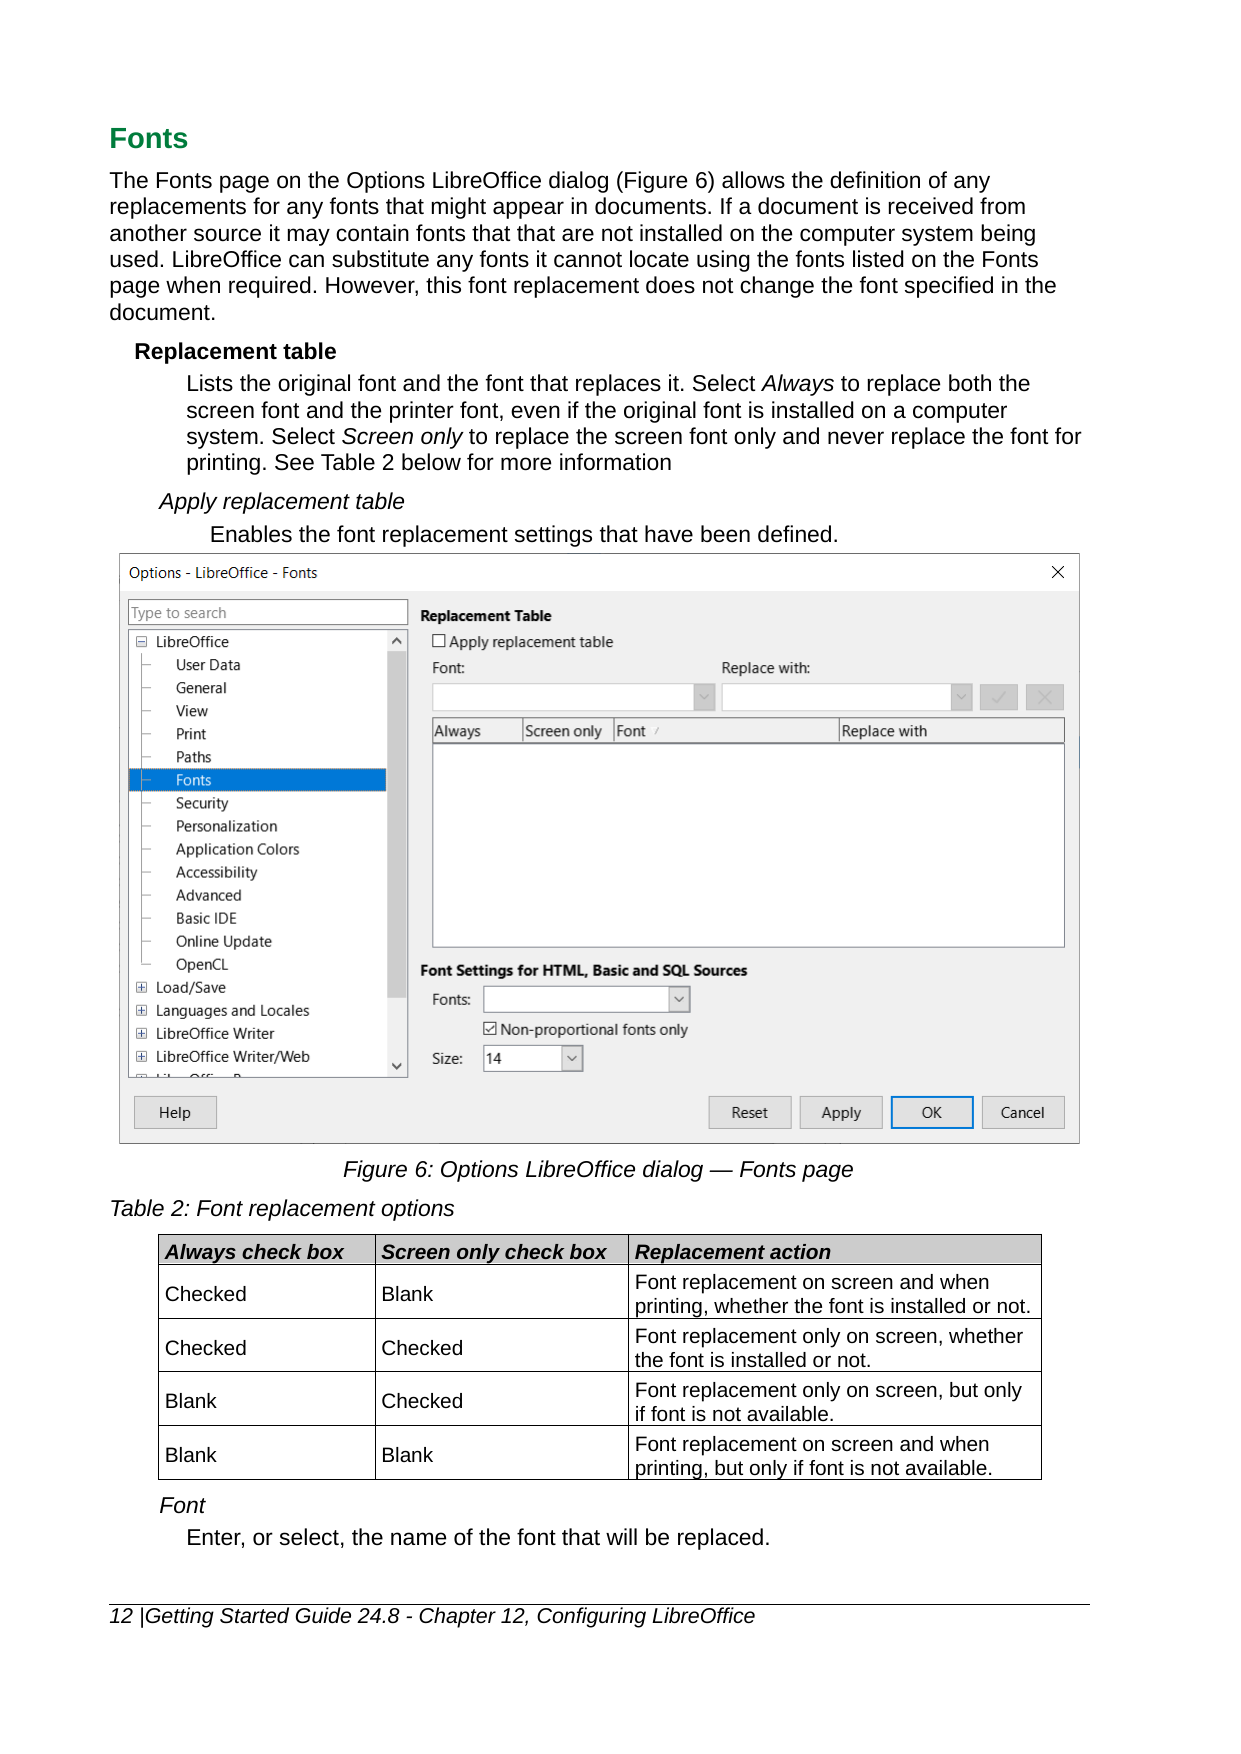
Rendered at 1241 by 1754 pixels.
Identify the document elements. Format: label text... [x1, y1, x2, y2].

table_header Always check box [159, 1235, 375, 1263]
table_header Replacement action [629, 1235, 1041, 1263]
text Table 2: Font replacement options [109, 1195, 1090, 1221]
text Lists the original font and the font that replaces it. Select Always to replace both the screen font and the printer font, even if the original font is installed on a computer system. Select Screen only to replace the screen font only and never replace the font for printing. See Table 2 below for more information [186, 370, 1090, 476]
text Apply replacement table [159, 488, 1090, 514]
table_cell Font replacement only on screen, but only if font is not available. [629, 1372, 1041, 1425]
text Figure 6: Options LibreOffice dialog — Fonts page [119, 1156, 1079, 1182]
text Font [159, 1492, 1090, 1518]
table_cell Blank [376, 1265, 628, 1317]
picture [119, 553, 1080, 1144]
table_cell Font replacement only on screen, whether the font is installed or not. [629, 1319, 1041, 1371]
text Replacement table [134, 338, 1090, 364]
table_cell Checked [376, 1372, 628, 1425]
table_header Screen only check box [376, 1235, 628, 1263]
table_cell Font replacement on screen and when printing, whether the font is installed or not. [629, 1265, 1041, 1317]
list The Fonts page on the Options LibreOffice dialog (Figure 6) allows the definition of any replacements for any fonts that might appear in documents. If a document is received from another source it may contain fonts that that are not installed on the computer system being used. LibreOffice can substitute any fonts it cannot locate using the fonts listed on the Fonts page when required. However, this font replacement does not change the font specified in the document. [109, 167, 1090, 325]
table_cell Blank [159, 1372, 375, 1425]
table_cell Checked [159, 1265, 375, 1317]
text Enables the font replacement settings that have been defined. [209, 521, 1090, 547]
table_cell Checked [376, 1319, 628, 1371]
text Enter, or select, the name of the font that will be replaced. [186, 1524, 1090, 1551]
subtitle Fonts [109, 121, 1090, 154]
table_cell Blank [376, 1426, 628, 1479]
table_cell Blank [159, 1426, 375, 1479]
table_cell Font replacement on screen and when printing, but only if font is not available. [629, 1426, 1041, 1479]
table_cell Checked [159, 1319, 375, 1371]
